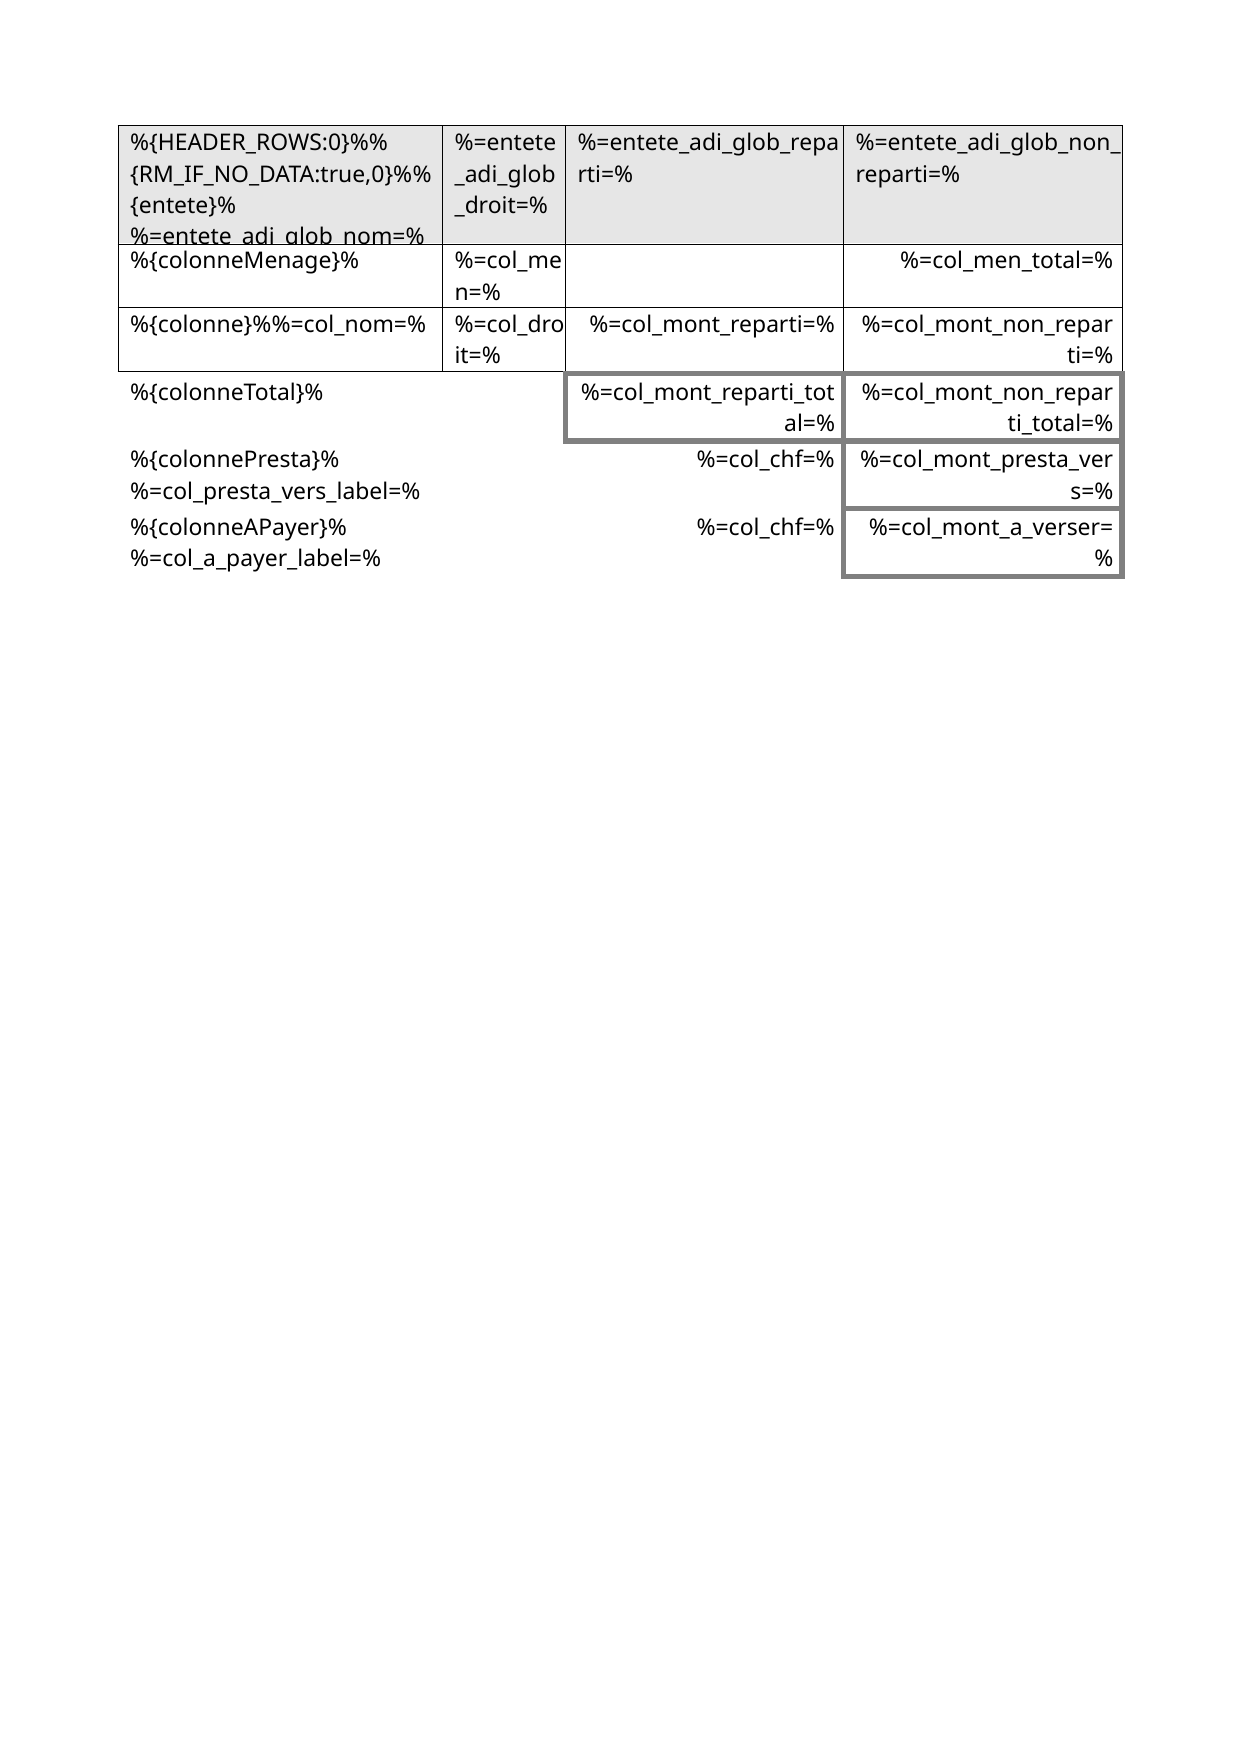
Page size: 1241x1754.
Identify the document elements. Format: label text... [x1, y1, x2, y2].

table_cell %=col_mont_presta_vers=% [846, 444, 1119, 506]
table_header %=entete_adi_glob_non_reparti=% [844, 126, 1122, 243]
table_cell %=col_mont_non_reparti=% [844, 308, 1122, 371]
table_cell %=col_men_total=% [844, 245, 1122, 307]
table_cell %=col_mont_a_verser=% [846, 511, 1119, 574]
table_cell %=col_men=% [443, 245, 565, 307]
table_cell %{colonnePresta}%%=col_presta_vers_label=% [118, 438, 443, 506]
table_cell %{colonneAPayer}%%=col_a_payer_label=% [118, 506, 443, 574]
table_cell [566, 245, 843, 307]
table_header %=entete_adi_glob_droit=% [443, 126, 565, 243]
table_cell %{colonneMenage}% [119, 245, 442, 307]
table_cell %{colonne}%%=col_nom=% [119, 308, 442, 371]
table_header %{HEADER_ROWS:0}%%{RM_IF_NO_DATA:true,0}%%{entete}%%=entete_adi_glob_nom=% [119, 126, 442, 243]
table_cell %=col_chf=% [565, 444, 841, 506]
table_cell %=col_chf=% [565, 506, 841, 574]
table_header %=entete_adi_glob_reparti=% [566, 126, 843, 243]
table_cell [443, 372, 563, 438]
table_cell %=col_mont_non_reparti_total=% [846, 376, 1119, 438]
table_cell [443, 438, 565, 506]
table_cell %{colonneTotal}% [118, 372, 443, 438]
table_cell [443, 506, 565, 574]
table_cell %=col_droit=% [443, 308, 565, 371]
table_cell %=col_mont_reparti_total=% [568, 376, 841, 438]
table_cell %=col_mont_reparti=% [566, 308, 843, 371]
